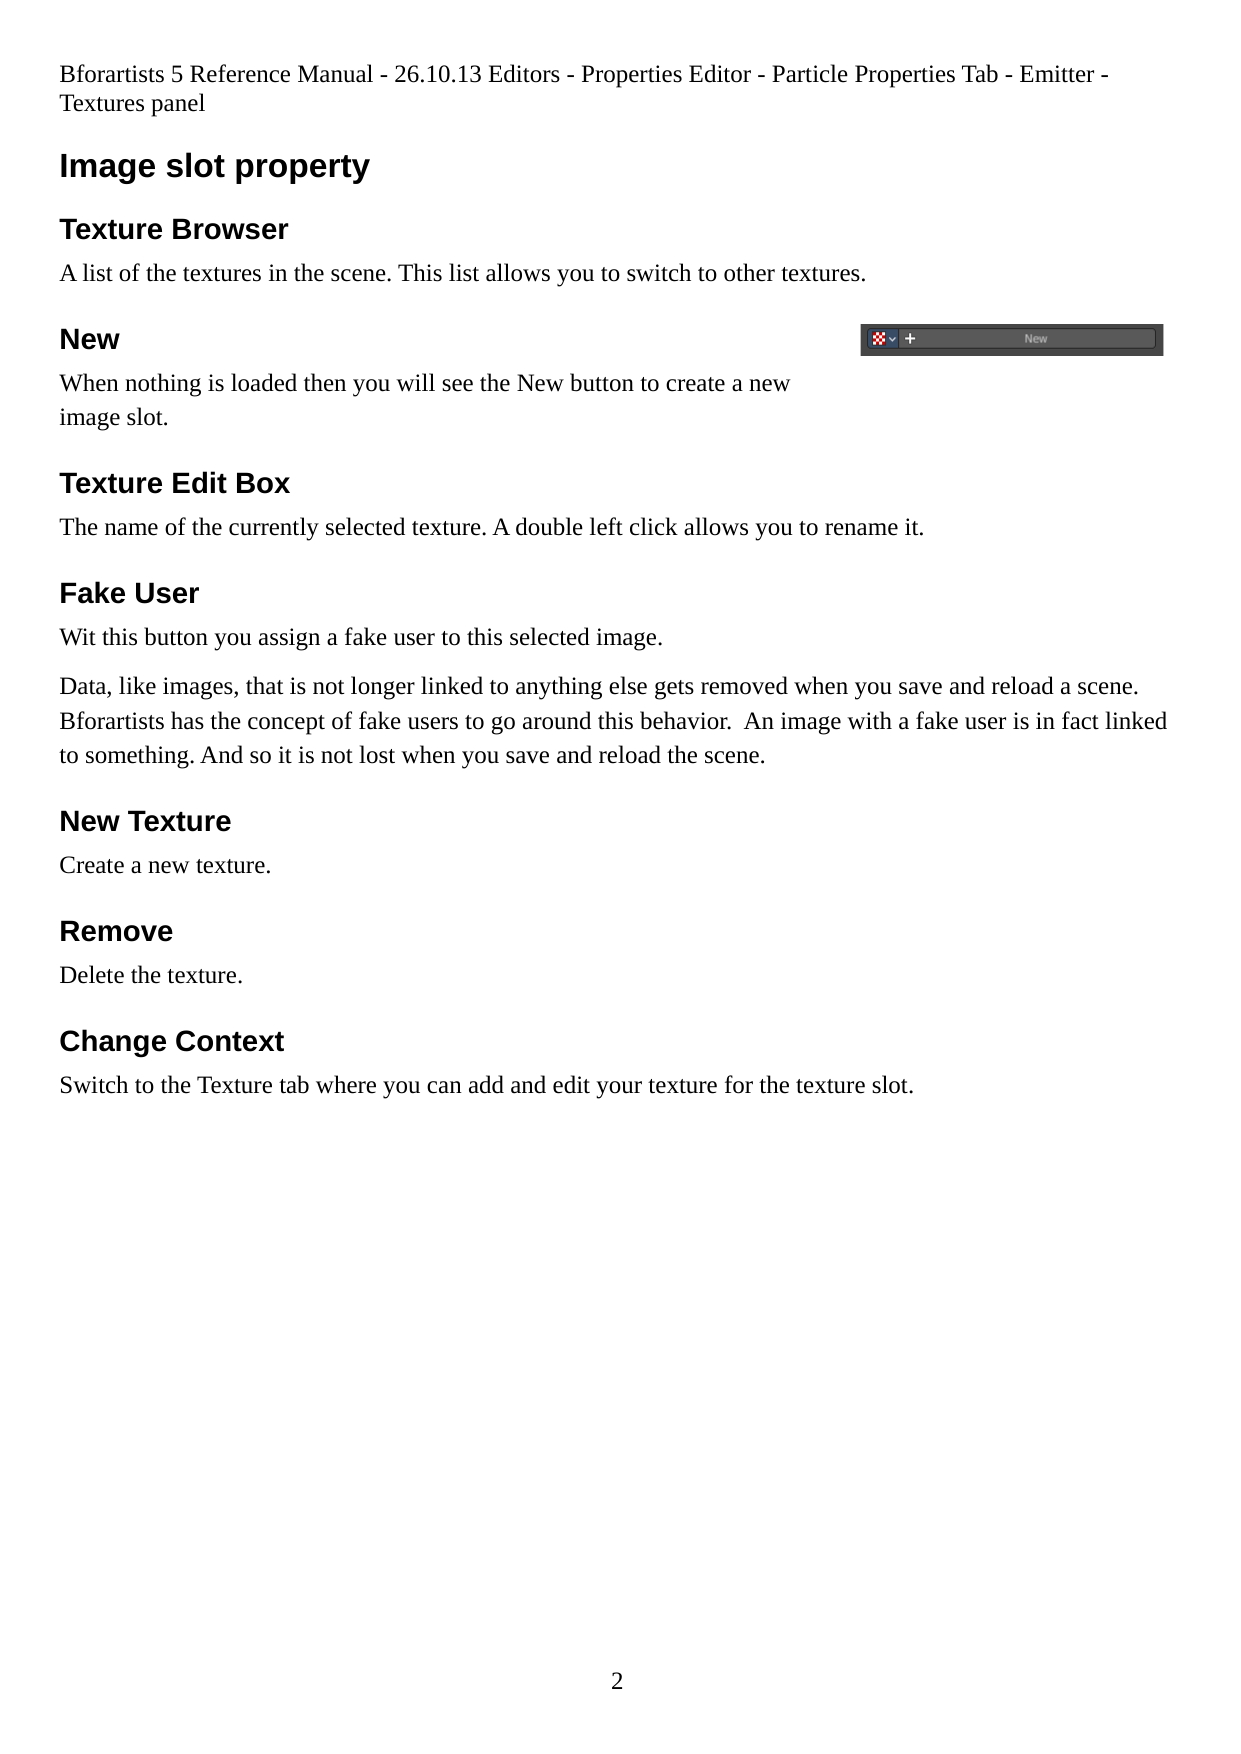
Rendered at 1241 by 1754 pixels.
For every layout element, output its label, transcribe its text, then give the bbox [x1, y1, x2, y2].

text Wit this button you assign a fake user to this selected image. [59, 622, 1181, 651]
subtitle Texture Browser [59, 212, 1181, 246]
picture [860, 324, 1164, 356]
text A list of the textures in the scene. This list allows you to switch to other textures. [59, 258, 1181, 287]
subtitle Change Context [59, 1024, 1181, 1057]
subtitle Image slot property [59, 146, 1181, 185]
text Delete the texture. [59, 960, 1181, 989]
subtitle New [59, 322, 1181, 355]
text Create a new texture. [59, 850, 1181, 879]
subtitle Remove [59, 914, 1181, 947]
text The name of the currently selected texture. A double left click allows you to rename it. [59, 512, 1181, 541]
subtitle New Texture [59, 804, 1181, 838]
subtitle Fake User [59, 576, 1181, 610]
text When nothing is loaded then you will see the New button to create a new image slot. [59, 368, 1181, 431]
text Switch to the Texture tab where you can add and edit your texture for the texture slot. [59, 1070, 1181, 1099]
subtitle Texture Edit Box [59, 466, 1181, 500]
text Data, like images, that is not longer linked to anything else gets removed when you save and reload a scene. Bforartists has the concept of fake users to go around this behavior. An image with a fake user is in fact linked to something. And so it is not lost when you save and reload the scene. [59, 671, 1181, 769]
